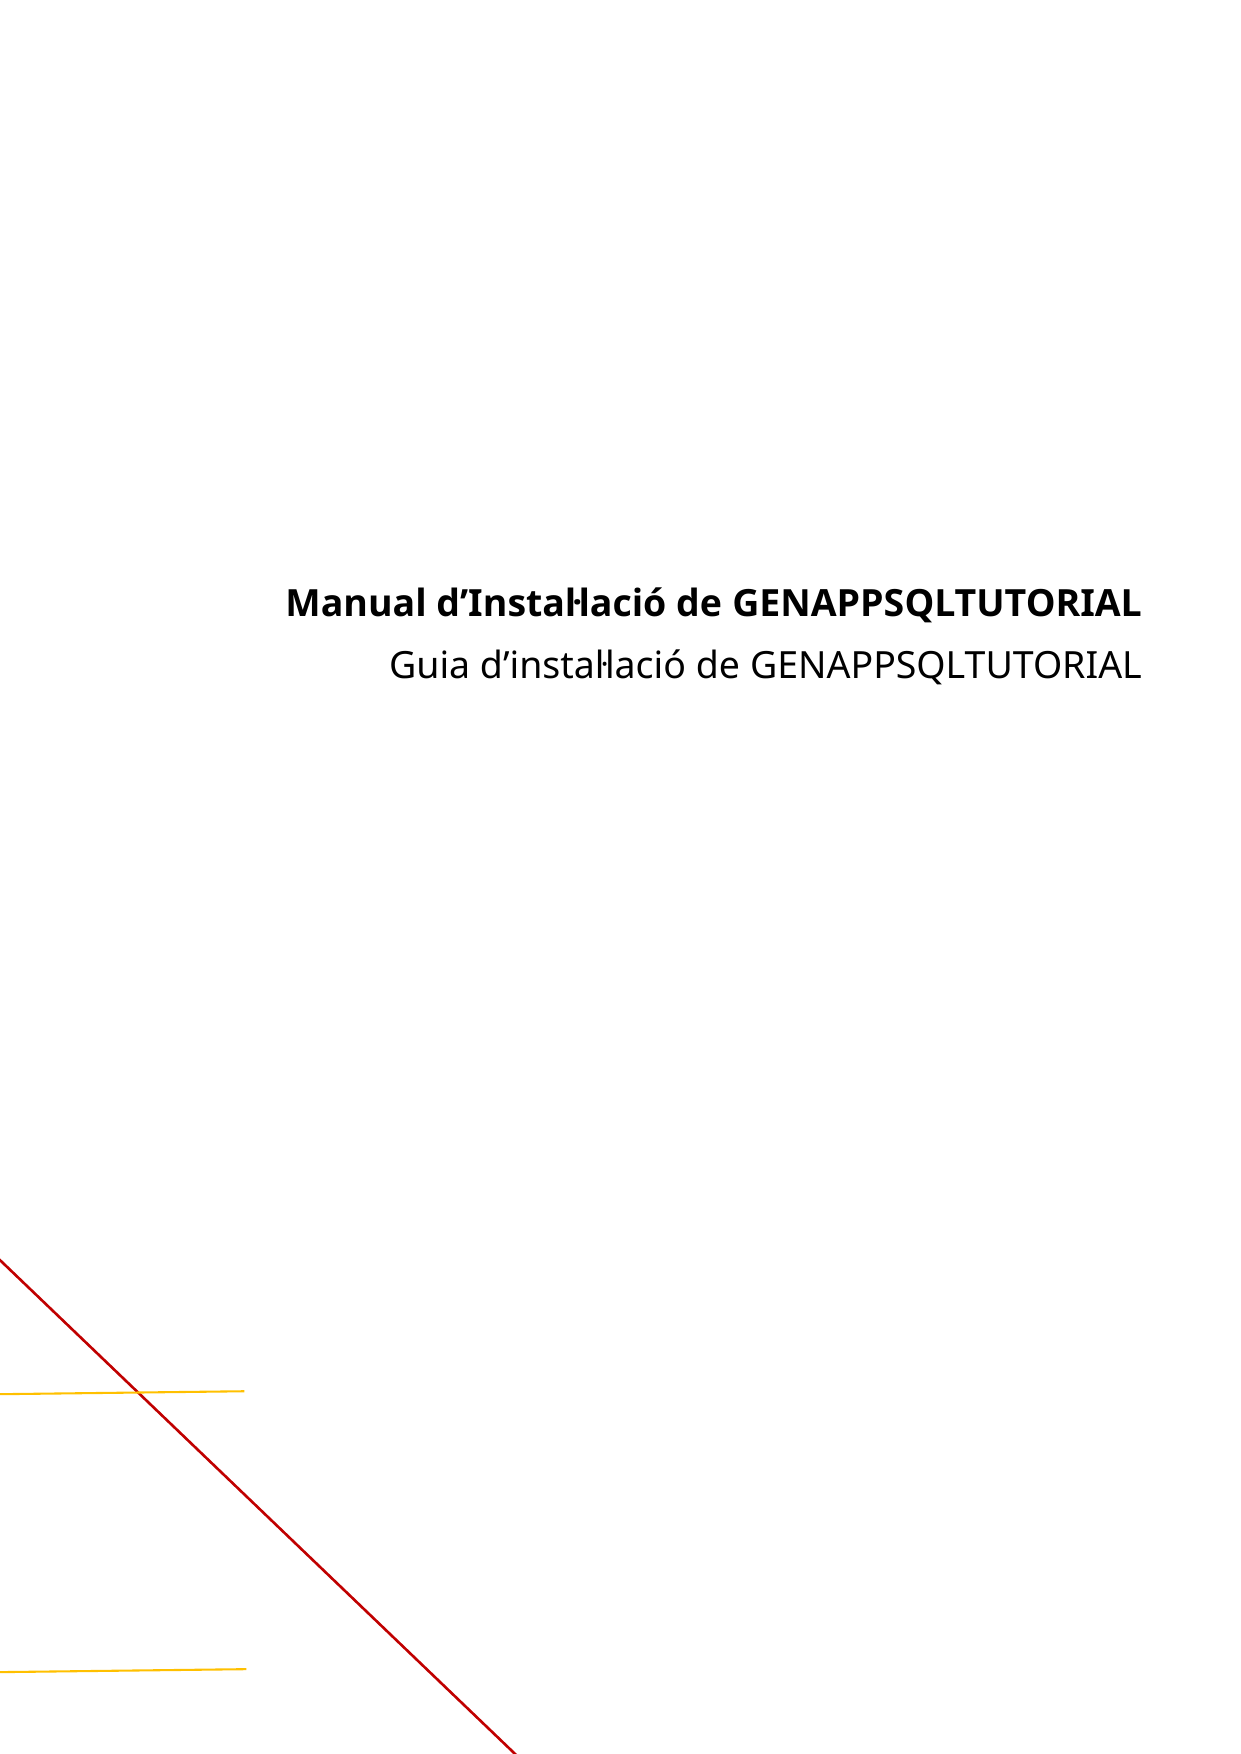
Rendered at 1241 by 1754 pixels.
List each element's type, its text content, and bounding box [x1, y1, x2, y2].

text Manual d’Instal·lació de GENAPPSQLTUTORIAL [136, 576, 1152, 627]
text Guia d’instal·lació de GENAPPSQLTUTORIAL [166, 639, 1152, 690]
